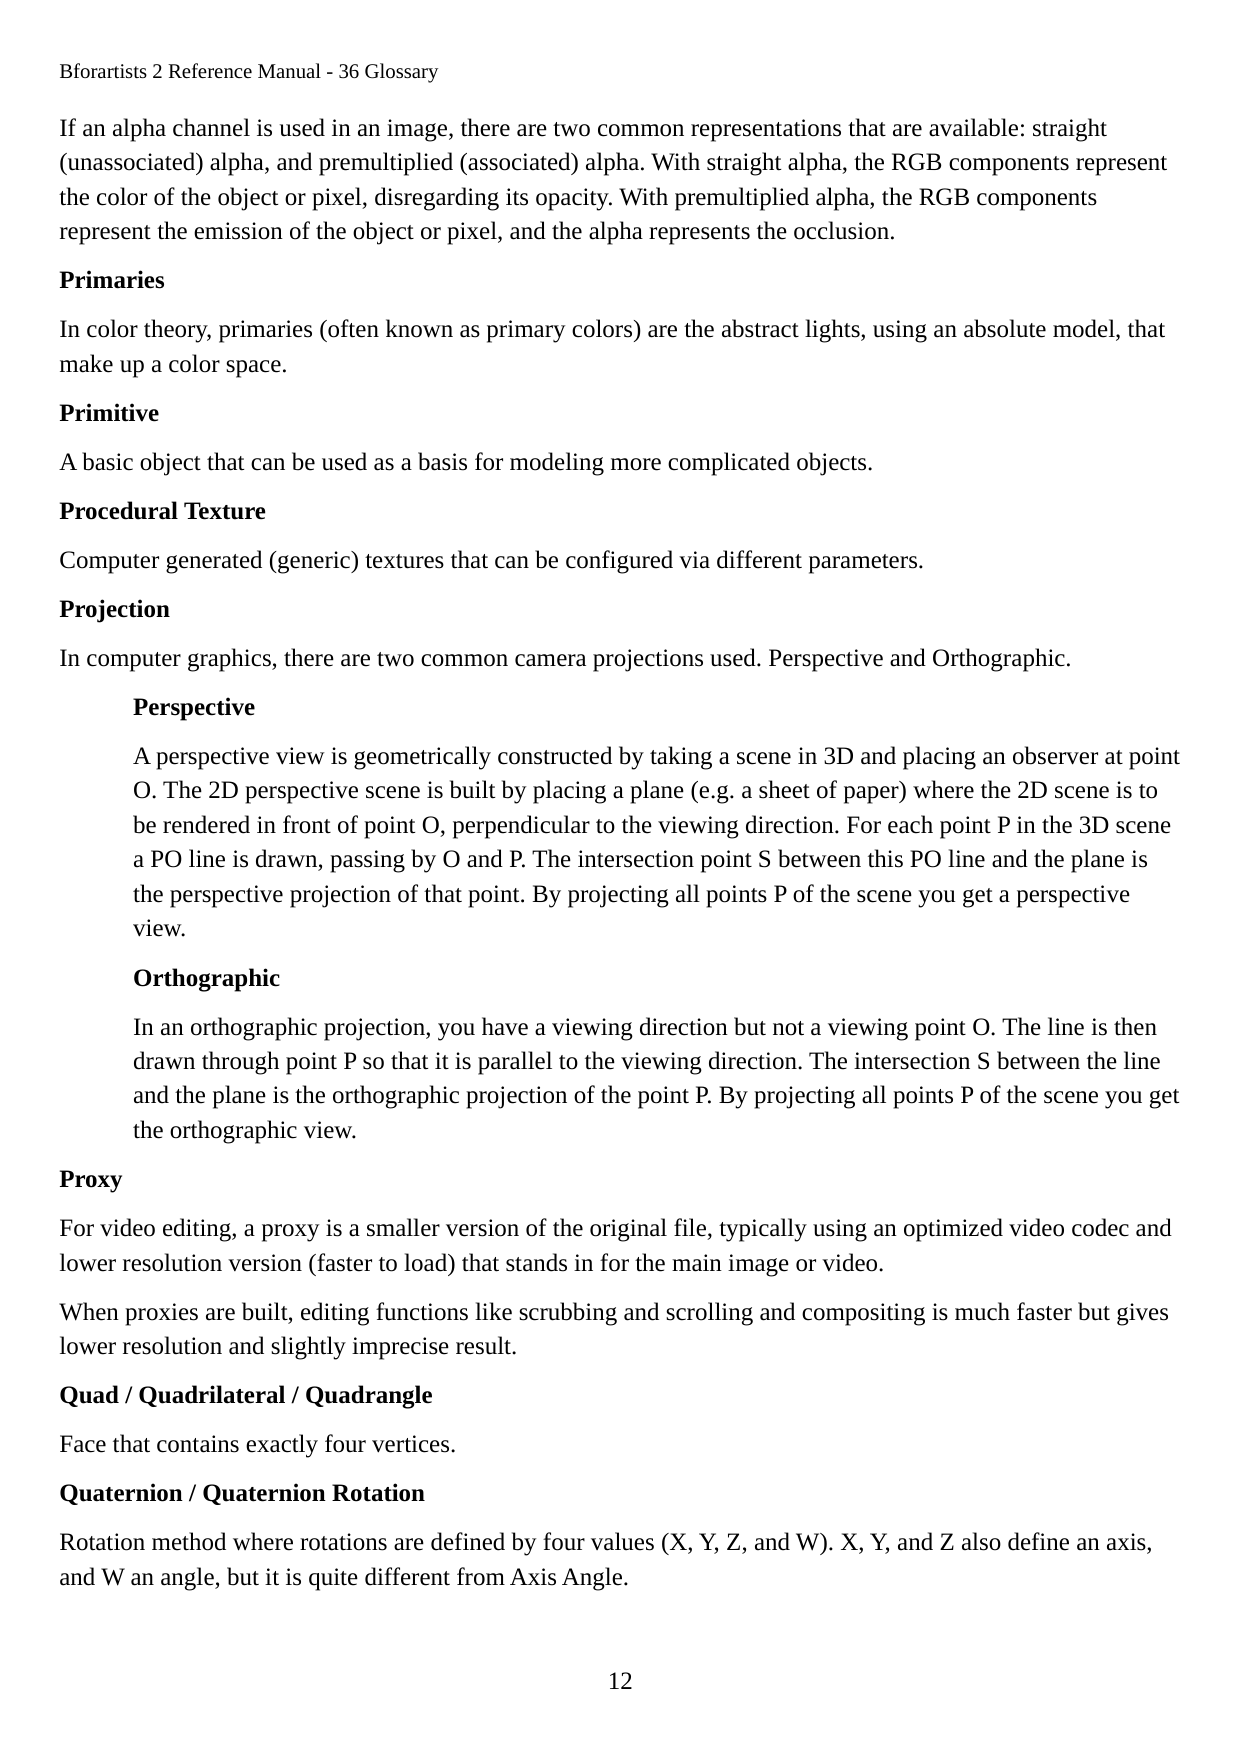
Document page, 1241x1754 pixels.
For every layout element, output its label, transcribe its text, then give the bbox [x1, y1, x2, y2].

text In computer graphics, there are two common camera projections used. Perspective and Orthographic. [59, 643, 1181, 672]
text Quad / Quadrilateral / Quadrangle [59, 1380, 1181, 1409]
text For video editing, a proxy is a smaller version of the original file, typically using an optimized video codec and lower resolution version (faster to load) that stands in for the main image or video. [59, 1213, 1181, 1276]
text Perspective [133, 692, 1181, 721]
text Quaternion / Quaternion Rotation [59, 1478, 1181, 1507]
text In color theory, primaries (often known as primary colors) are the abstract lights, using an absolute model, that make up a color space. [59, 314, 1181, 377]
text When proxies are built, editing functions like scrubbing and scrolling and compositing is much faster but gives lower resolution and slightly imprecise result. [59, 1297, 1181, 1360]
text Primitive [59, 398, 1181, 426]
text Orthographic [133, 963, 1181, 991]
text A perspective view is geometrically constructed by taking a scene in 3D and placing an observer at point O. The 2D perspective scene is built by placing a plane (e.g. a sheet of paper) where the 2D scene is to be rendered in front of point O, perpendicular to the viewing direction. For each point P in the 3D scene a PO line is drawn, passing by O and P. The intersection point S between this PO line and the plane is the perspective projection of that point. By projecting all points P of the scene you get a perspective view. [133, 741, 1181, 942]
text If an alpha channel is used in an image, there are two common representations that are available: straight (unassociated) alpha, and premultiplied (associated) alpha. With straight alpha, the RGB components represent the color of the object or pixel, disregarding its opacity. With premultiplied alpha, the RGB components represent the emission of the object or pixel, and the alpha represents the occlusion. [59, 113, 1181, 245]
text Procedural Texture [59, 496, 1181, 524]
text Projection [59, 594, 1181, 623]
text Face that contains exactly four vertices. [59, 1429, 1181, 1458]
text Rotation method where rotations are defined by four values (X, Y, Z, and W). X, Y, and Z also define an axis, and W an angle, but it is quite different from Axis Angle. [59, 1527, 1181, 1591]
text Proxy [59, 1164, 1181, 1193]
text A basic object that can be used as a basis for modeling more complicated objects. [59, 447, 1181, 476]
text Computer generated (generic) textures that can be configured via different parameters. [59, 545, 1181, 574]
text In an orthographic projection, you have a viewing direction but not a viewing point O. The line is then drawn through point P so that it is parallel to the viewing direction. The intersection S between the line and the plane is the orthographic projection of the point P. By projecting all points P of the scene you get the orthographic view. [133, 1012, 1181, 1144]
text Primaries [59, 265, 1181, 294]
